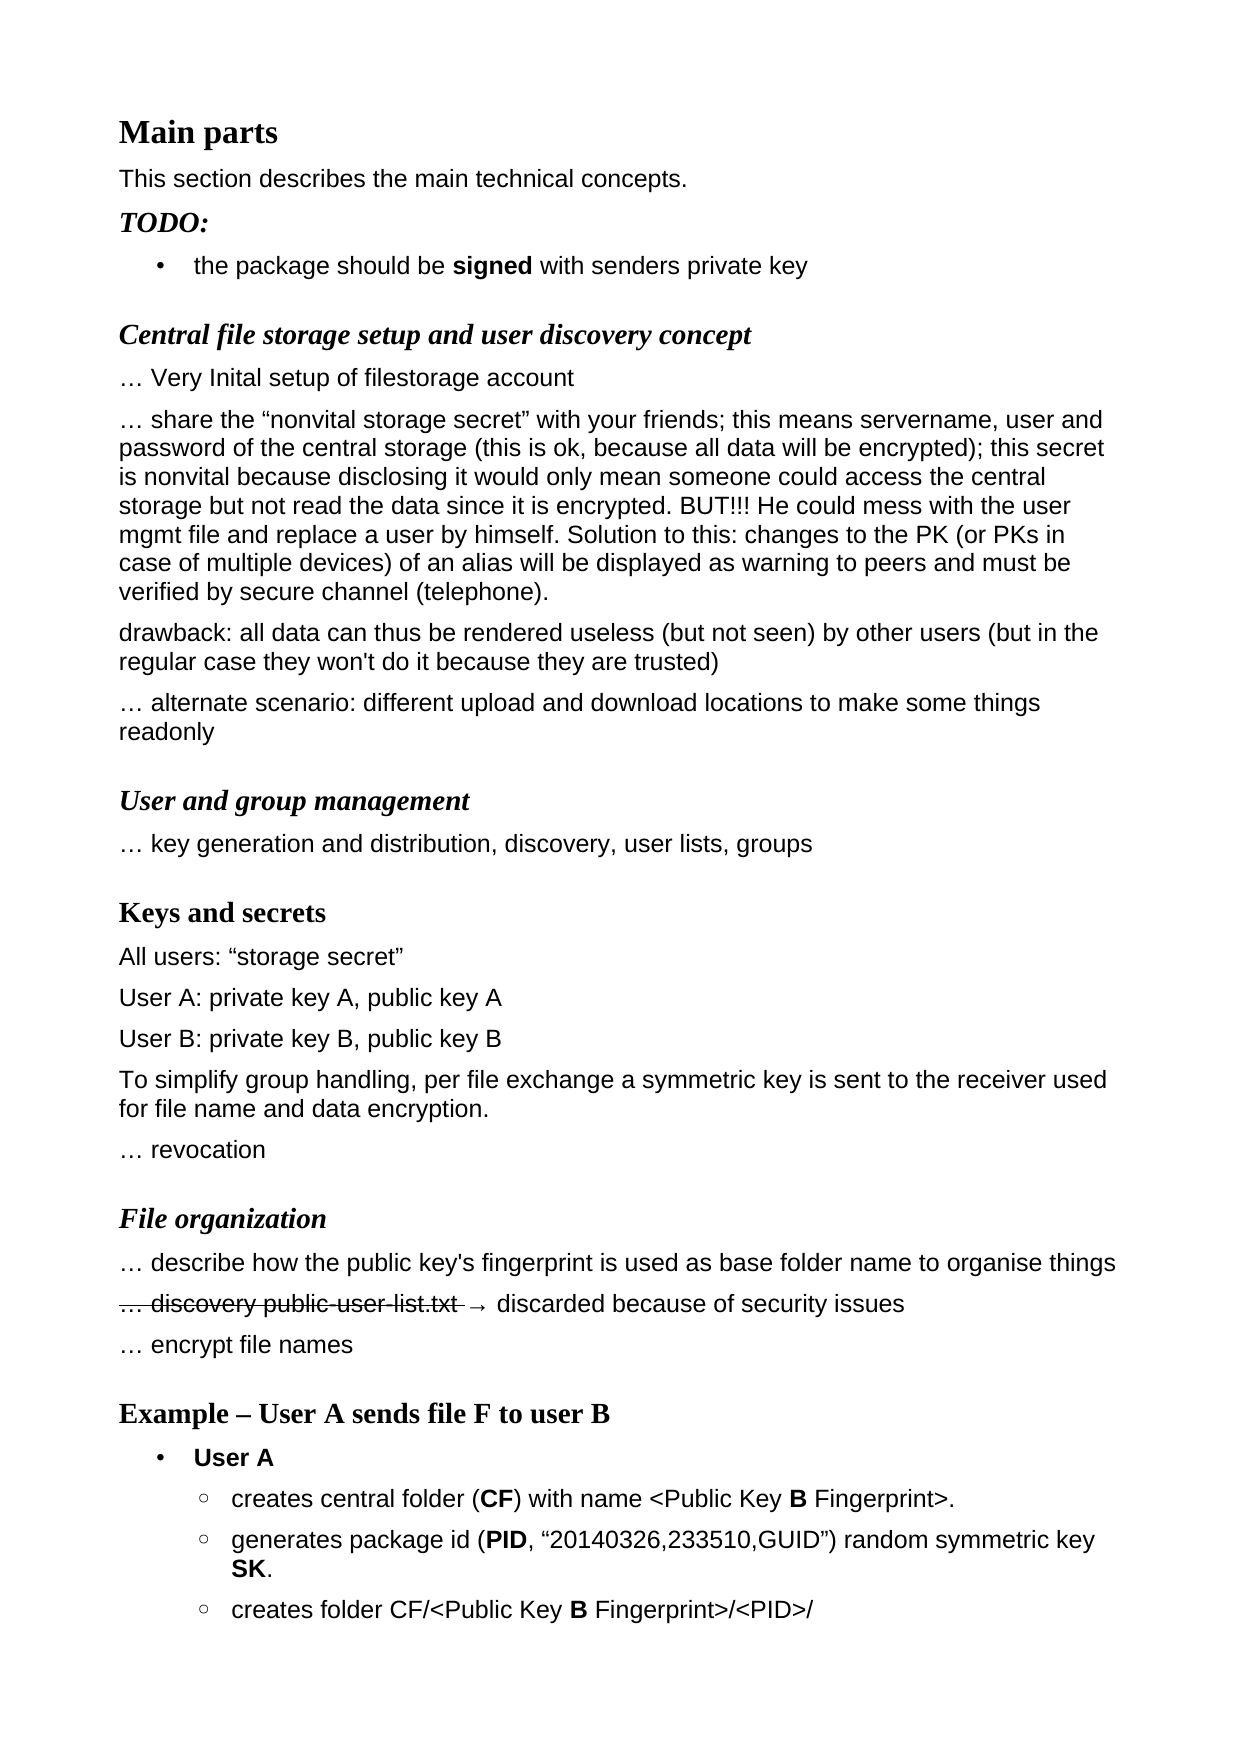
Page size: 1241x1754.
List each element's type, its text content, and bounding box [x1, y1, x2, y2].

subtitle Example – User A sends file F to user B [119, 1396, 1121, 1430]
list generates package id (PID, “20140326,233510,GUID”) random symmetric key SK. [194, 1525, 1121, 1583]
subtitle Central file storage setup and user discovery concept [119, 317, 1121, 351]
text … describe how the public key's fingerprint is used as base folder name to organise things [119, 1248, 1121, 1276]
text This section describes the main technical concepts. [119, 164, 1121, 192]
list User A [156, 1442, 1121, 1471]
subtitle File organization [119, 1202, 1121, 1235]
subtitle Keys and secrets [119, 896, 1121, 929]
subtitle Main parts [119, 112, 1121, 151]
text … revocation [119, 1135, 1121, 1164]
subtitle User and group management [119, 783, 1121, 817]
text … encrypt file names [119, 1330, 1121, 1359]
list creates central folder (CF) with name <Public Key B Fingerprint>. [194, 1484, 1121, 1513]
text To simplify group handling, per file exchange a symmetric key is sent to the receiver used for file name and data encryption. [119, 1065, 1121, 1123]
text TODO: [119, 205, 1121, 238]
text … share the “nonvital storage secret” with your friends; this means servername, user and password of the central storage (this is ok, because all data will be encrypted); this secret is nonvital because disclosing it would only mean someone could access the central storage but not read the data since it is encrypted. BUT!!! He could mess with the user mgmt file and replace a user by himself. Solution to this: changes to the PK (or PKs in case of multiple devices) of an alias will be displayed as warning to peers and must be verified by secure channel (telephone). [119, 404, 1121, 606]
text User B: private key B, public key B [119, 1024, 1121, 1053]
text … alternate scenario: different upload and download locations to make some things readonly [119, 688, 1121, 746]
text … Very Inital setup of filestorage account [119, 363, 1121, 392]
text User A: private key A, public key A [119, 983, 1121, 1012]
list the package should be signed with senders private key [156, 251, 1121, 280]
list creates folder CF/<Public Key B Fingerprint>/<PID>/ [194, 1595, 1121, 1624]
text … discovery public-user-list.txt → discarded because of security issues [119, 1289, 1121, 1318]
text All users: “storage secret” [119, 942, 1121, 970]
text … key generation and distribution, discovery, user lists, groups [119, 829, 1121, 858]
text drawback: all data can thus be rendered useless (but not seen) by other users (but in the regular case they won't do it because they are trusted) [119, 618, 1121, 676]
